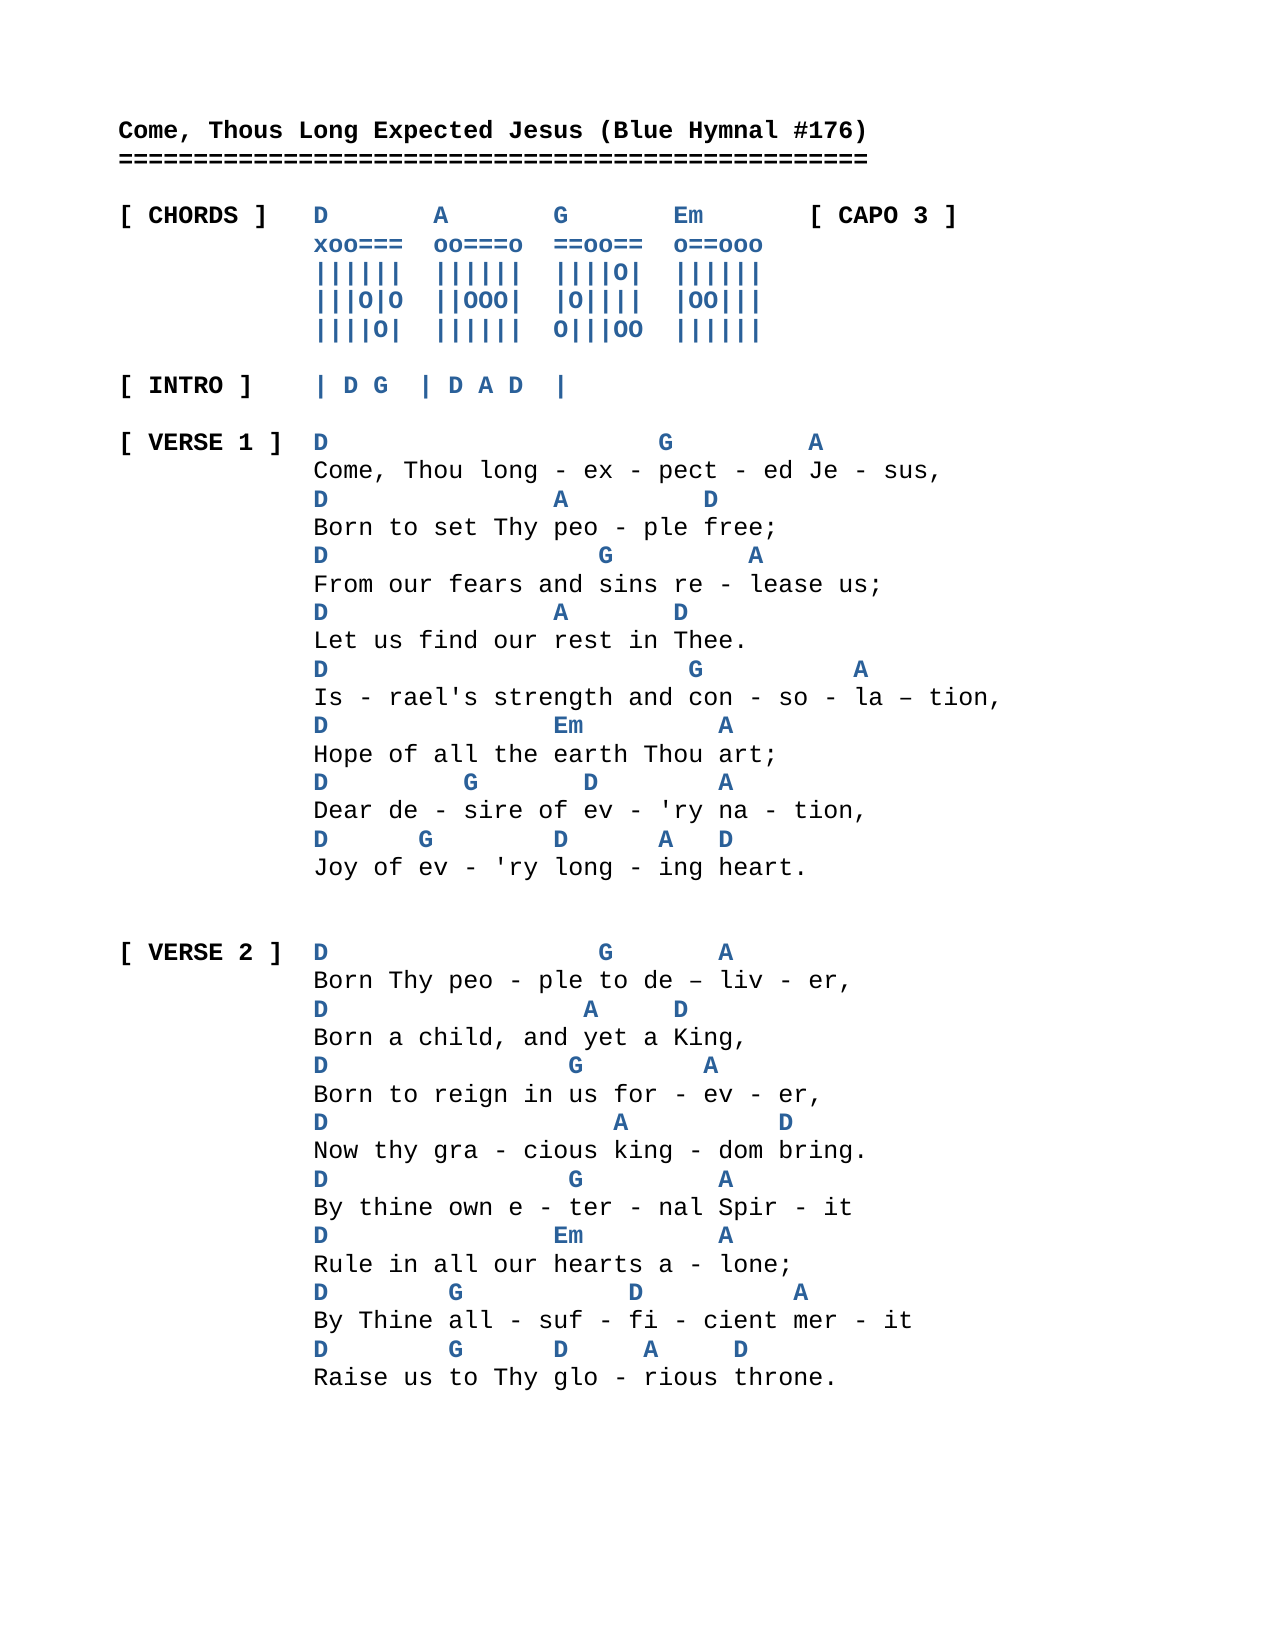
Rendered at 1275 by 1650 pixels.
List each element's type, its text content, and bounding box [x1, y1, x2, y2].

text D G A [118, 543, 1157, 571]
text Come, Thous Long Expected Jesus (Blue Hymnal #176) [118, 118, 1157, 146]
text D G A [118, 656, 1157, 685]
text Joy of ev - 'ry long - ing heart. [118, 855, 1157, 883]
text |||O|O ||OOO| |O|||| |OO||| [118, 288, 1157, 316]
text Hope of all the earth Thou art; [118, 741, 1157, 770]
text D G A [118, 1166, 1157, 1195]
text Is - rael's strength and con - so - la – tion, [118, 685, 1157, 713]
text [ CHORDS ] D A G Em [ CAPO 3 ] [118, 203, 1157, 231]
text Dear de - sire of ev - 'ry na - tion, [118, 798, 1157, 826]
text ================================================== [118, 146, 1157, 175]
text Come, Thou long - ex - pect - ed Je - sus, [118, 458, 1157, 486]
text Born to set Thy peo - ple free; [118, 515, 1157, 543]
text D Em A [118, 1223, 1157, 1251]
text D G A [118, 1053, 1157, 1081]
text D A D [118, 1110, 1157, 1138]
text Born Thy peo - ple to de – liv - er, [118, 968, 1157, 996]
text [ VERSE 2 ] D G A [118, 940, 1157, 968]
text By thine own e - ter - nal Spir - it [118, 1195, 1157, 1223]
text D A D [118, 600, 1157, 628]
text D A D [118, 996, 1157, 1025]
text D G D A D [118, 826, 1157, 855]
text ||||O| |||||| O|||OO |||||| [118, 316, 1157, 345]
text Rule in all our hearts a - lone; [118, 1251, 1157, 1280]
text [ VERSE 1 ] D G A [118, 430, 1157, 458]
text D G D A [118, 1280, 1157, 1308]
text [ INTRO ] | D G | D A D | [118, 373, 1157, 401]
text D G D A [118, 770, 1157, 798]
text By Thine all - suf - fi - cient mer - it [118, 1308, 1157, 1336]
text Born to reign in us for - ev - er, [118, 1081, 1157, 1110]
text Raise us to Thy glo - rious throne. [118, 1365, 1157, 1393]
text D Em A [118, 713, 1157, 741]
text D A D [118, 486, 1157, 515]
text xoo=== oo===o ==oo== o==ooo [118, 231, 1157, 260]
text From our fears and sins re - lease us; [118, 571, 1157, 600]
text |||||| |||||| ||||O| |||||| [118, 260, 1157, 288]
text Let us find our rest in Thee. [118, 628, 1157, 656]
text Born a child, and yet a King, [118, 1025, 1157, 1053]
text D G D A D [118, 1336, 1157, 1365]
text Now thy gra - cious king - dom bring. [118, 1138, 1157, 1166]
